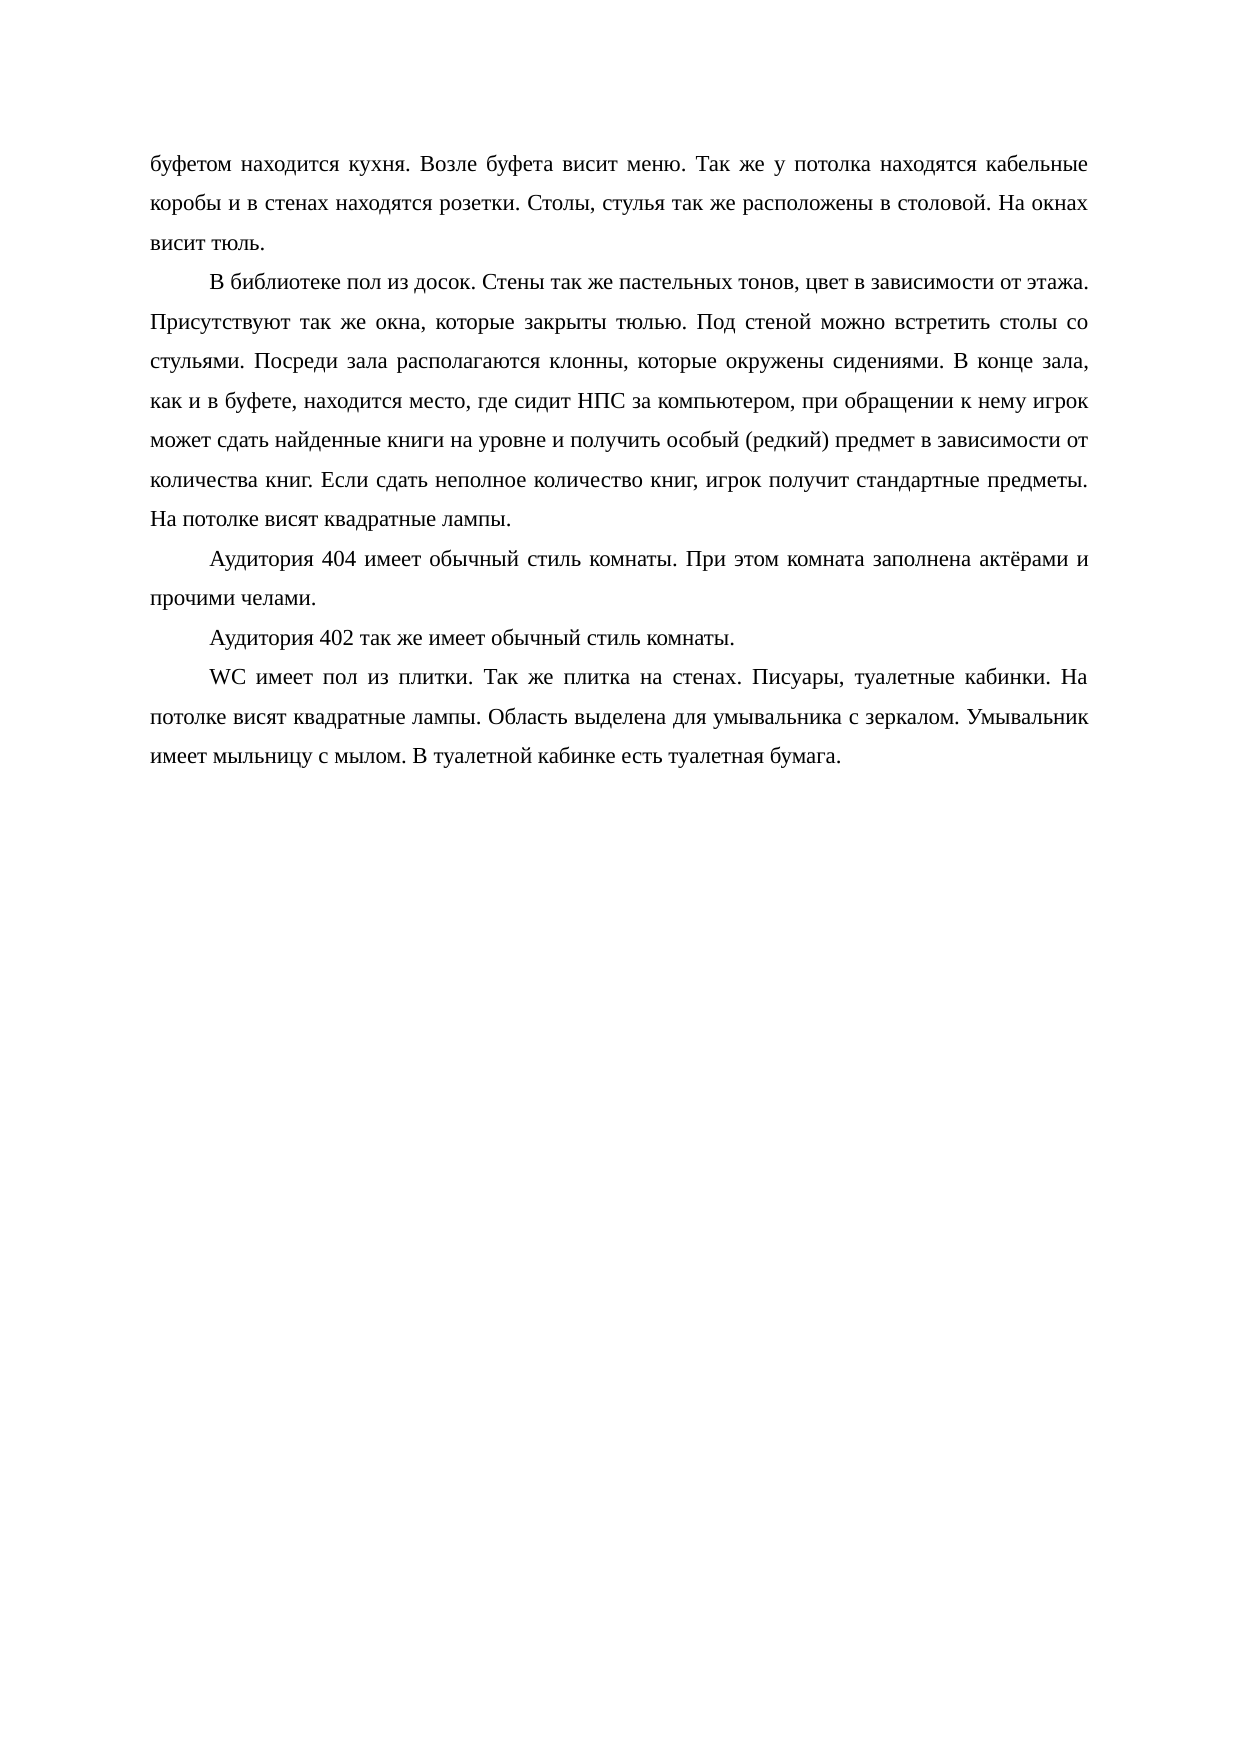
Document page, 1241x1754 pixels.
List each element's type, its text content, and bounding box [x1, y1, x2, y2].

text Аудитория 402 так же имеет обычный стиль комнаты. [150, 624, 1090, 650]
text буфетом находится кухня. Возле буфета висит меню. Так же у потолка находятся кабельные коробы и в стенах находятся розетки. Столы, стулья так же расположены в столовой. На окнах висит тюль. [150, 150, 1090, 255]
text В библиотеке пол из досок. Стены так же пастельных тонов, цвет в зависимости от этажа. Присутствуют так же окна, которые закрыты тюлью. Под стеной можно встретить столы со стульями. Посреди зала располагаются клонны, которые окружены сидениями. В конце зала, как и в буфете, находится место, где сидит НПС за компьютером, при обращении к нему игрок может сдать найденные книги на уровне и получить особый (редкий) предмет в зависимости от количества книг. Если сдать неполное количество книг, игрок получит стандартные предметы. На потолке висят квадратные лампы. [150, 268, 1090, 532]
text WC имеет пол из плитки. Так же плитка на стенах. Писуары, туалетные кабинки. На потолке висят квадратные лампы. Область выделена для умывальника с зеркалом. Умывальник имеет мыльницу с мылом. В туалетной кабинке есть туалетная бумага. [150, 663, 1090, 768]
text Аудитория 404 имеет обычный стиль комнаты. При этом комната заполнена актёрами и прочими челами. [150, 545, 1090, 611]
